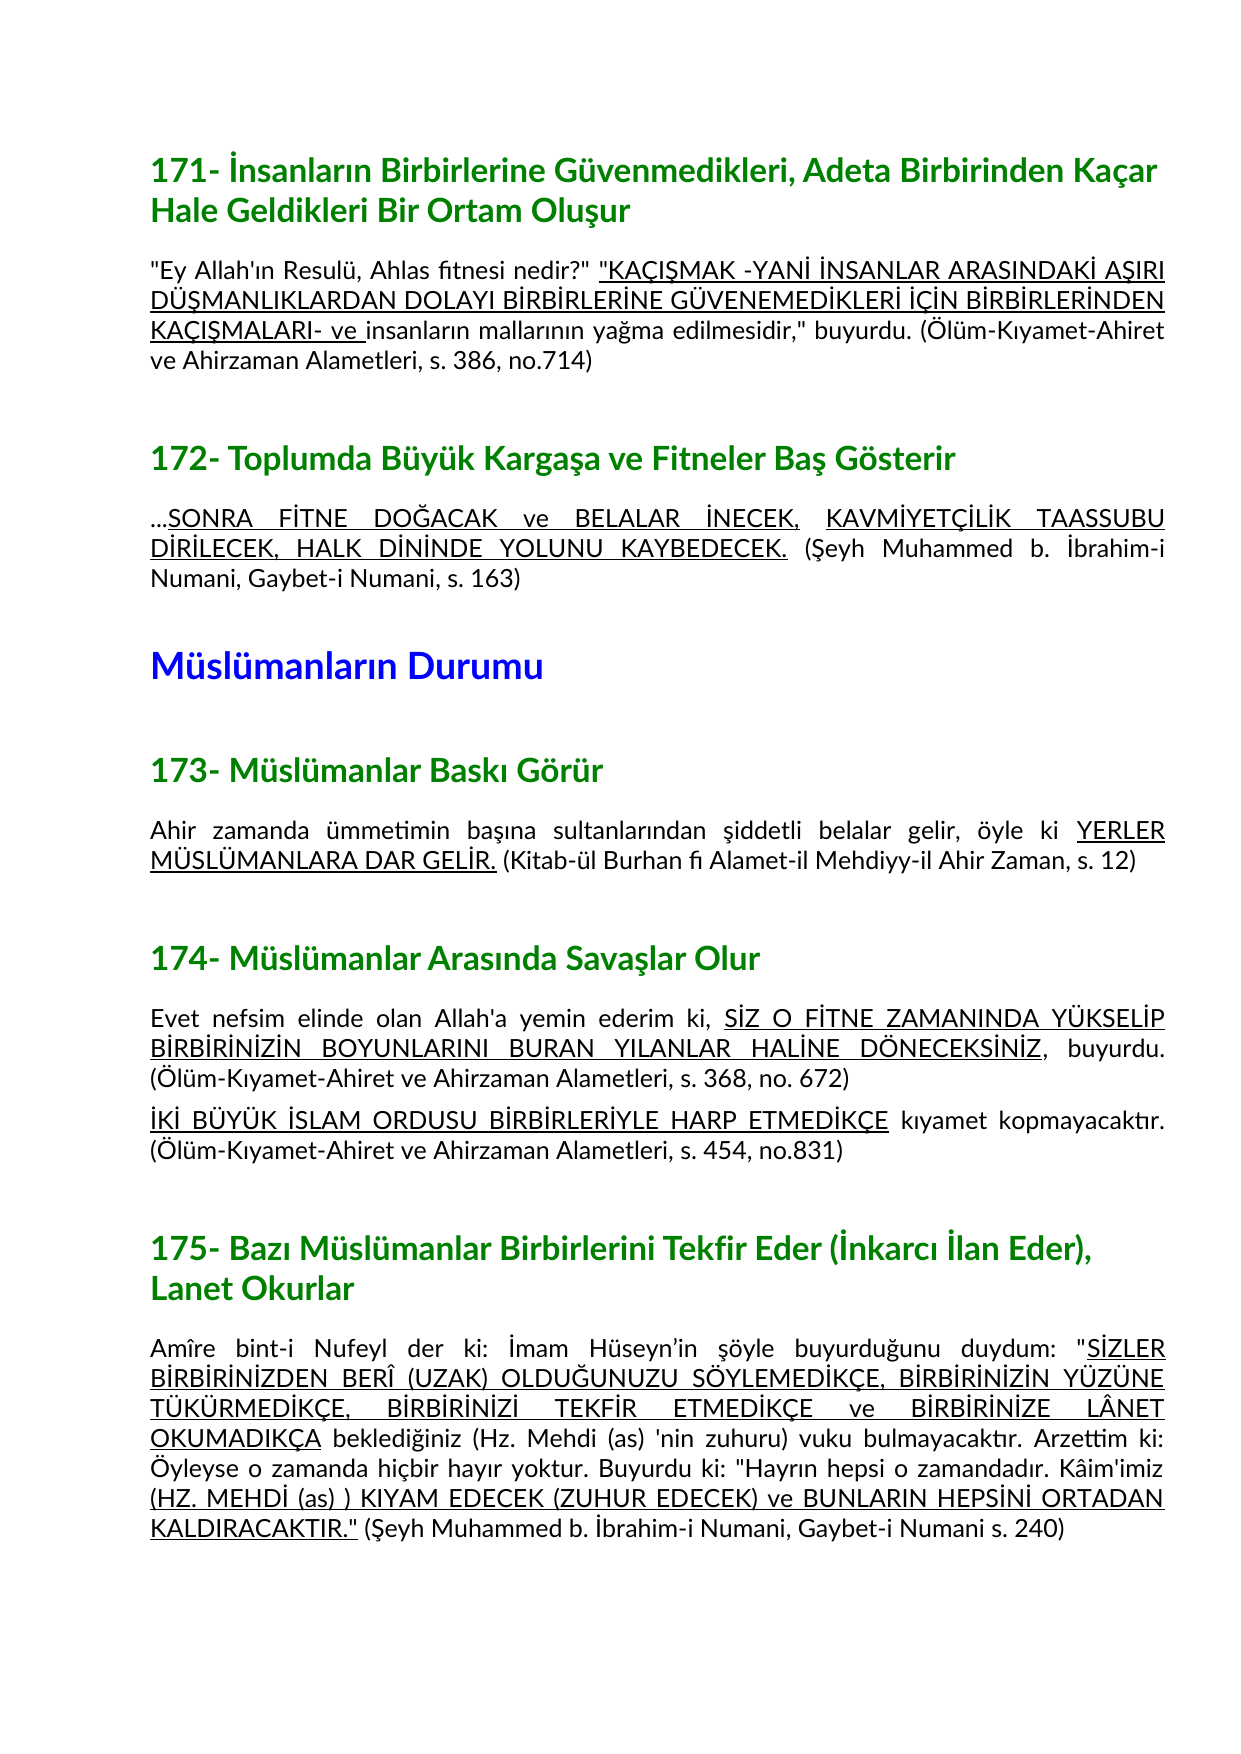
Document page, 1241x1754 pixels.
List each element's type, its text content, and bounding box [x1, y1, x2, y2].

subtitle 175- Bazı Müslümanlar Birbirlerini Tekfir Eder (İnkarcı İlan Eder), Lanet Okurlar [150, 1227, 1165, 1307]
text TÜKÜRMEDİKÇE, BİRBİRİNİZİ TEKFİR ETMEDİKÇE ve BİRBİRİNİZE LÂNET [150, 1390, 1165, 1419]
subtitle 174- Müslümanlar Arasında Savaşlar Olur [150, 937, 1165, 977]
subtitle 171- İnsanların Birbirlerine Güvenmedikleri, Adeta Birbirinden Kaçar Hale Geldikleri Bir Ortam Oluşur [150, 150, 1165, 230]
text KALDIRACAKTIR." (Şeyh Muhammed b. İbrahim-i Numani, Gaybet-i Numani s. 240) [150, 1510, 1165, 1542]
text Amîre bint-i Nufeyl der ki: İmam Hüseyn’in şöyle buyurduğunu duydum: "SİZLER BİRBİRİNİZDEN BERÎ (UZAK) OLDUĞUNUZU SÖYLEMEDİKÇE, BİRBİRİNİZİN YÜZÜNE [150, 1332, 1165, 1389]
subtitle 172- Toplumda Büyük Kargaşa ve Fitneler Baş Gösterir [150, 437, 1165, 477]
subtitle 173- Müslümanlar Baskı Görür [150, 750, 1165, 790]
text OKUMADIKÇA beklediğiniz (Hz. Mehdi (as) 'nin zuhuru) vuku bulmayacaktır. Arzettim ki: Öyleyse o zamanda hiçbir hayır yoktur. Buyurdu ki: "Hayrın hepsi o zamandadır. Kâim'imiz (HZ. MEHDİ (as) ) KIYAM EDECEK (ZUHUR EDECEK) ve BUNLARIN HEPSİNİ ORTADAN [150, 1420, 1165, 1509]
text Ahir zamanda ümmetimin başına sultanlarından şiddetli belalar gelir, öyle ki YERLER MÜSLÜMANLARA DAR GELİR. (Kitab-ül Burhan fi Alamet-il Mehdiyy-il Ahir Zaman, s. 12) [150, 815, 1165, 875]
text İKİ BÜYÜK İSLAM ORDUSU BİRBİRLERİYLE HARP ETMEDİKÇE kıyamet kopmayacaktır. (Ölüm-Kıyamet-Ahiret ve Ahirzaman Alametleri, s. 454, no.831) [150, 1105, 1165, 1165]
text Evet nefsim elinde olan Allah'a yemin ederim ki, SİZ O FİTNE ZAMANINDA YÜKSELİP BİRBİRİNİZİN BOYUNLARINI BURAN YILANLAR HALİNE DÖNECEKSİNİZ, buyurdu. (Ölüm-Kıyamet-Ahiret ve Ahirzaman Alametleri, s. 368, no. 672) [150, 1002, 1165, 1092]
text ...SONRA FİTNE DOĞACAK ve BELALAR İNECEK, KAVMİYETÇİLİK TAASSUBU DİRİLECEK, HALK DİNİNDE YOLUNU KAYBEDECEK. (Şeyh Muhammed b. İbrahim-i Numani, Gaybet-i Numani, s. 163) [150, 502, 1165, 592]
subtitle Müslümanların Durumu [150, 642, 1165, 687]
text "Ey Allah'ın Resulü, Ahlas fitnesi nedir?" "KAÇIŞMAK -YANİ İNSANLAR ARASINDAKİ AŞIRI DÜŞMANLIKLARDAN DOLAYI BİRBİRLERİNE GÜVENEMEDİKLERİ İÇİN BİRBİRLERİNDEN [150, 255, 1165, 311]
text KAÇIŞMALARI- ve insanların mallarının yağma edilmesidir," buyurdu. (Ölüm-Kıyamet-Ahiret ve Ahirzaman Alametleri, s. 386, no.714) [150, 313, 1165, 375]
